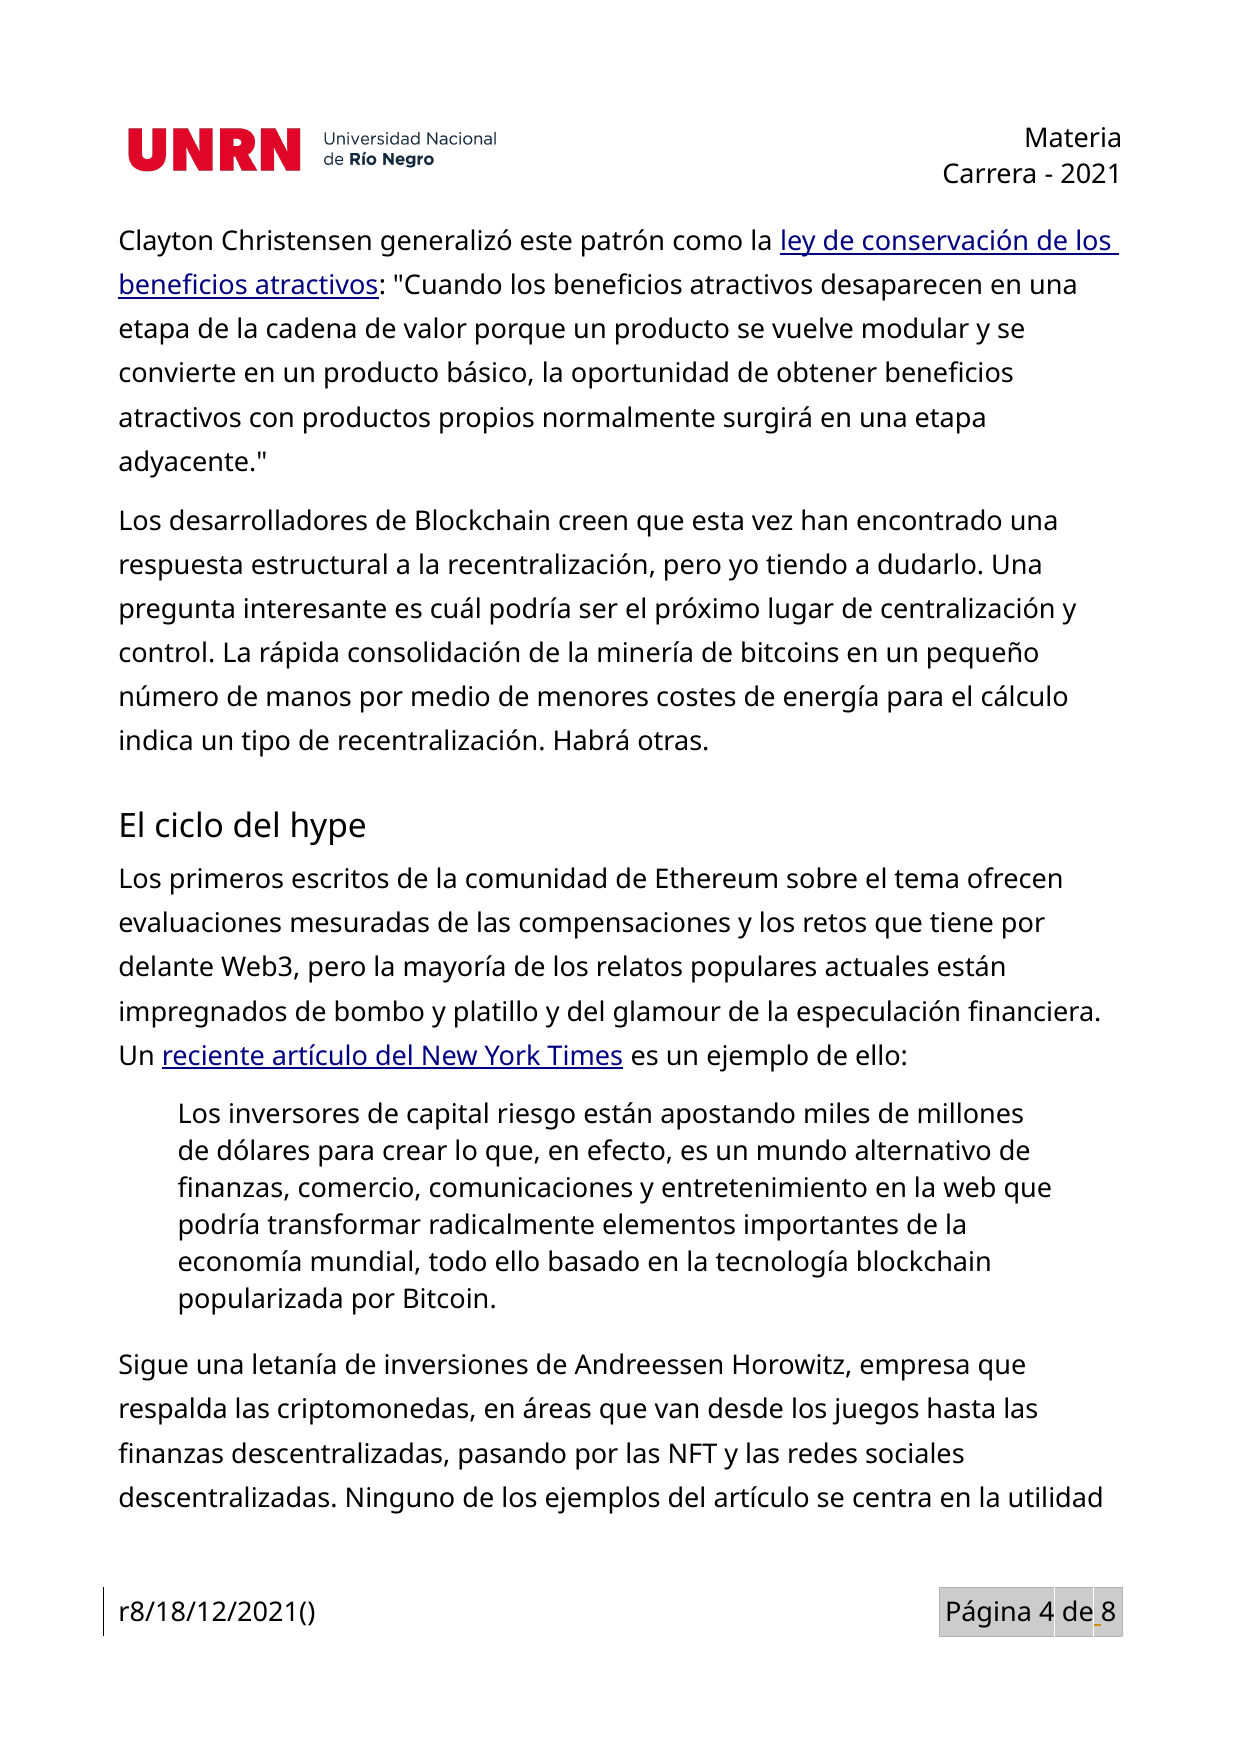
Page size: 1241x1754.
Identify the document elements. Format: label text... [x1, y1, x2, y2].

text Los desarrolladores de Blockchain creen que esta vez han encontrado una respuesta estructural a la recentralización, pero yo tiendo a dudarlo. Una pregunta interesante es cuál podría ser el próximo lugar de centralización y control. La rápida consolidación de la minería de bitcoins en un pequeño número de manos por medio de menores costes de energía para el cálculo indica un tipo de recentralización. Habrá otras. [118, 501, 1122, 759]
text Los inversores de capital riesgo están apostando miles de millones de dólares para crear lo que, en efecto, es un mundo alternativo de finanzas, comercio, comunicaciones y entretenimiento en la web que podría transformar radicalmente elementos importantes de la economía mundial, todo ello basado en la tecnología blockchain popularizada por Bitcoin. [177, 1095, 1063, 1316]
picture [118, 118, 505, 180]
text Clayton Christensen generalizó este patrón como la ley de conservación de los beneficios atractivos: "Cuando los beneficios atractivos desaparecen en una etapa de la cadena de valor porque un producto se vuelve modular y se convierte en un producto básico, la oportunidad de obtener beneficios atractivos con productos propios normalmente surgirá en una etapa adyacente." [118, 221, 1122, 479]
text Sigue una letanía de inversiones de Andreessen Horowitz, empresa que respalda las criptomonedas, en áreas que van desde los juegos hasta las finanzas descentralizadas, pasando por las NFT y las redes sociales descentralizadas. Ninguno de los ejemplos del artículo se centra en la utilidad [118, 1346, 1122, 1515]
subtitle El ciclo del hype [118, 801, 1122, 847]
text Los primeros escritos de la comunidad de Ethereum sobre el tema ofrecen evaluaciones mesuradas de las compensaciones y los retos que tiene por delante Web3, pero la mayoría de los relatos populares actuales están impregnados de bombo y platillo y del glamour de la especulación financiera. Un reciente artículo del New York Times es un ejemplo de ello: [118, 859, 1122, 1073]
